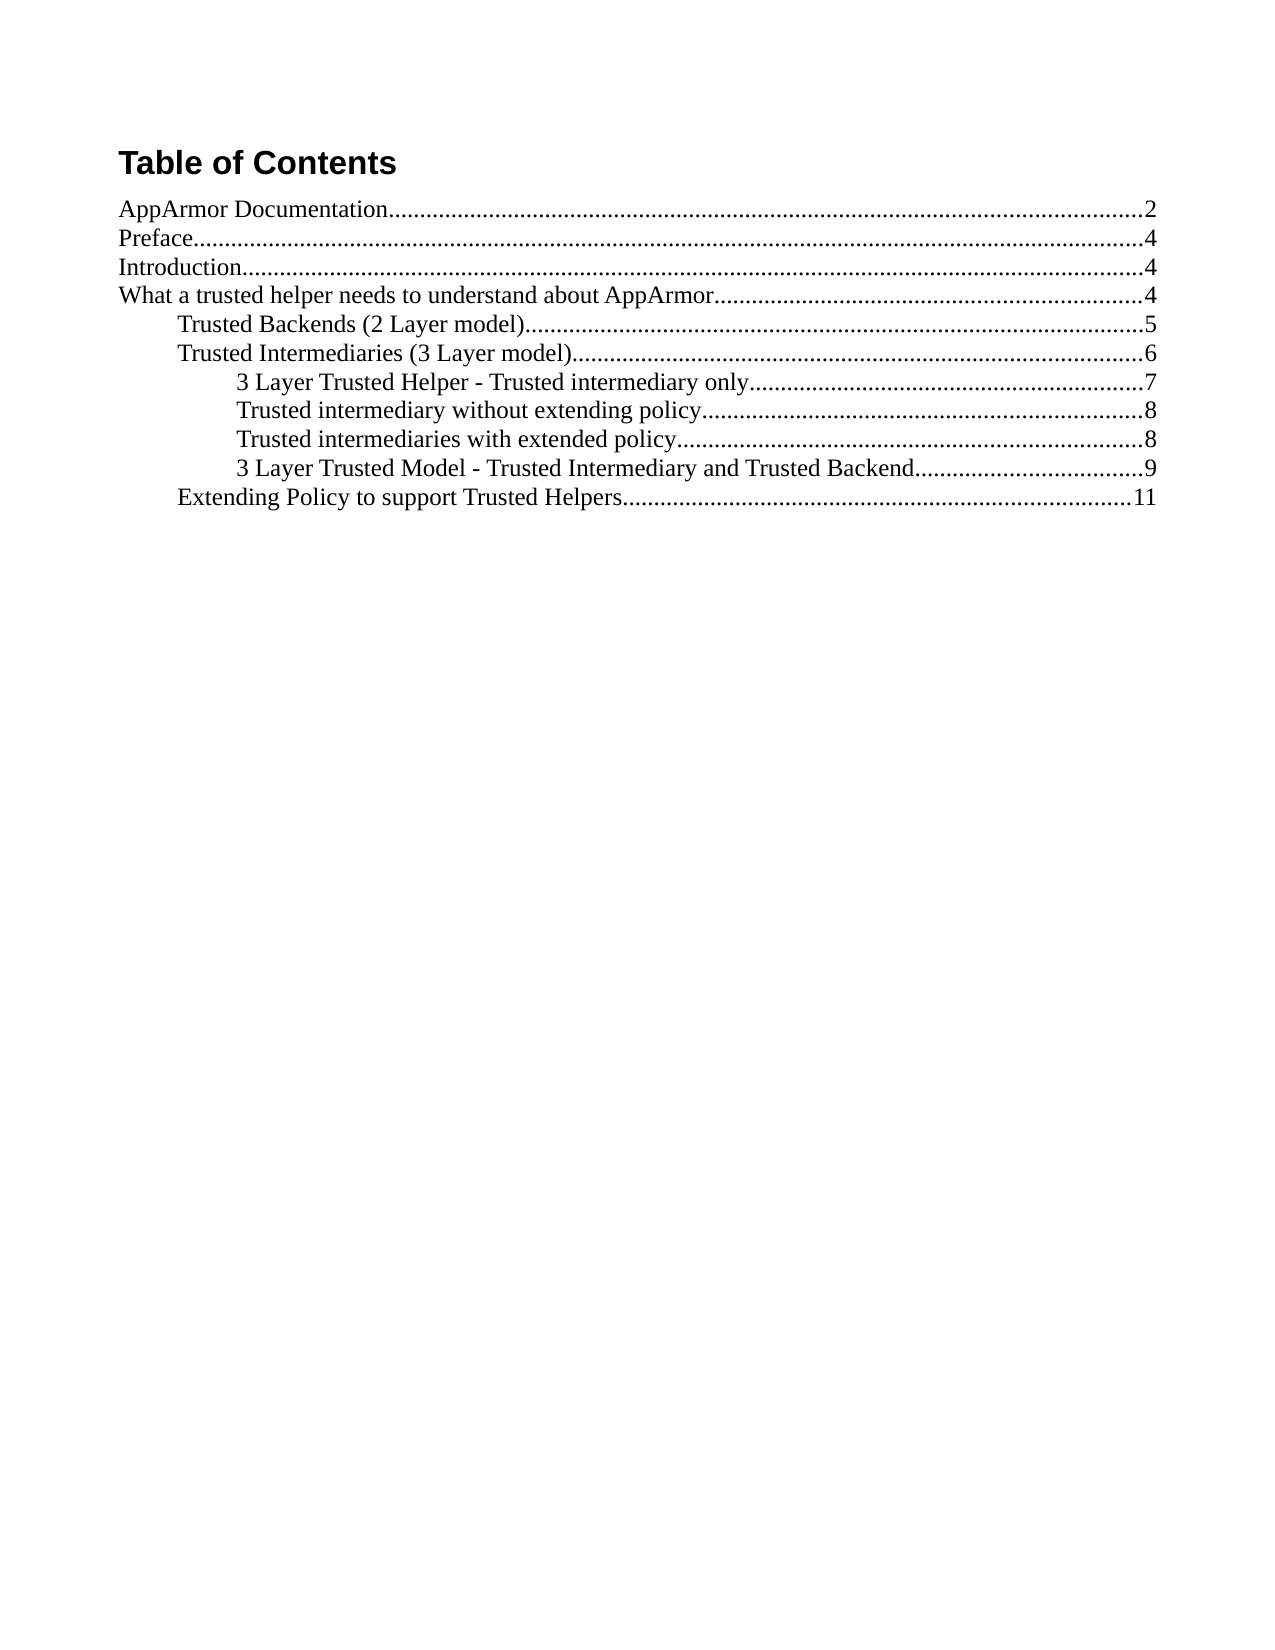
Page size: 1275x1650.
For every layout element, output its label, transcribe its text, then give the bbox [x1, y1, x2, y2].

text What a trusted helper needs to understand about AppArmor 4 [118, 280, 1157, 309]
text Introduction 4 [118, 252, 1157, 280]
text 3 Layer Trusted Model - Trusted Intermediary and Trusted Backend 9 [236, 453, 1157, 482]
text AppArmor Documentation 2 [118, 194, 1157, 223]
text Trusted Intermediaries (3 Layer model) 6 [177, 338, 1157, 367]
text Trusted Backends (2 Layer model) 5 [177, 309, 1157, 338]
subtitle Table of Contents [118, 143, 1157, 182]
text Trusted intermediary without extending policy 8 [236, 395, 1157, 424]
text 3 Layer Trusted Helper - Trusted intermediary only 7 [236, 367, 1157, 395]
text Extending Policy to support Trusted Helpers 11 [177, 482, 1157, 510]
text Trusted intermediaries with extended policy 8 [236, 424, 1157, 453]
text Preface 4 [118, 223, 1157, 252]
